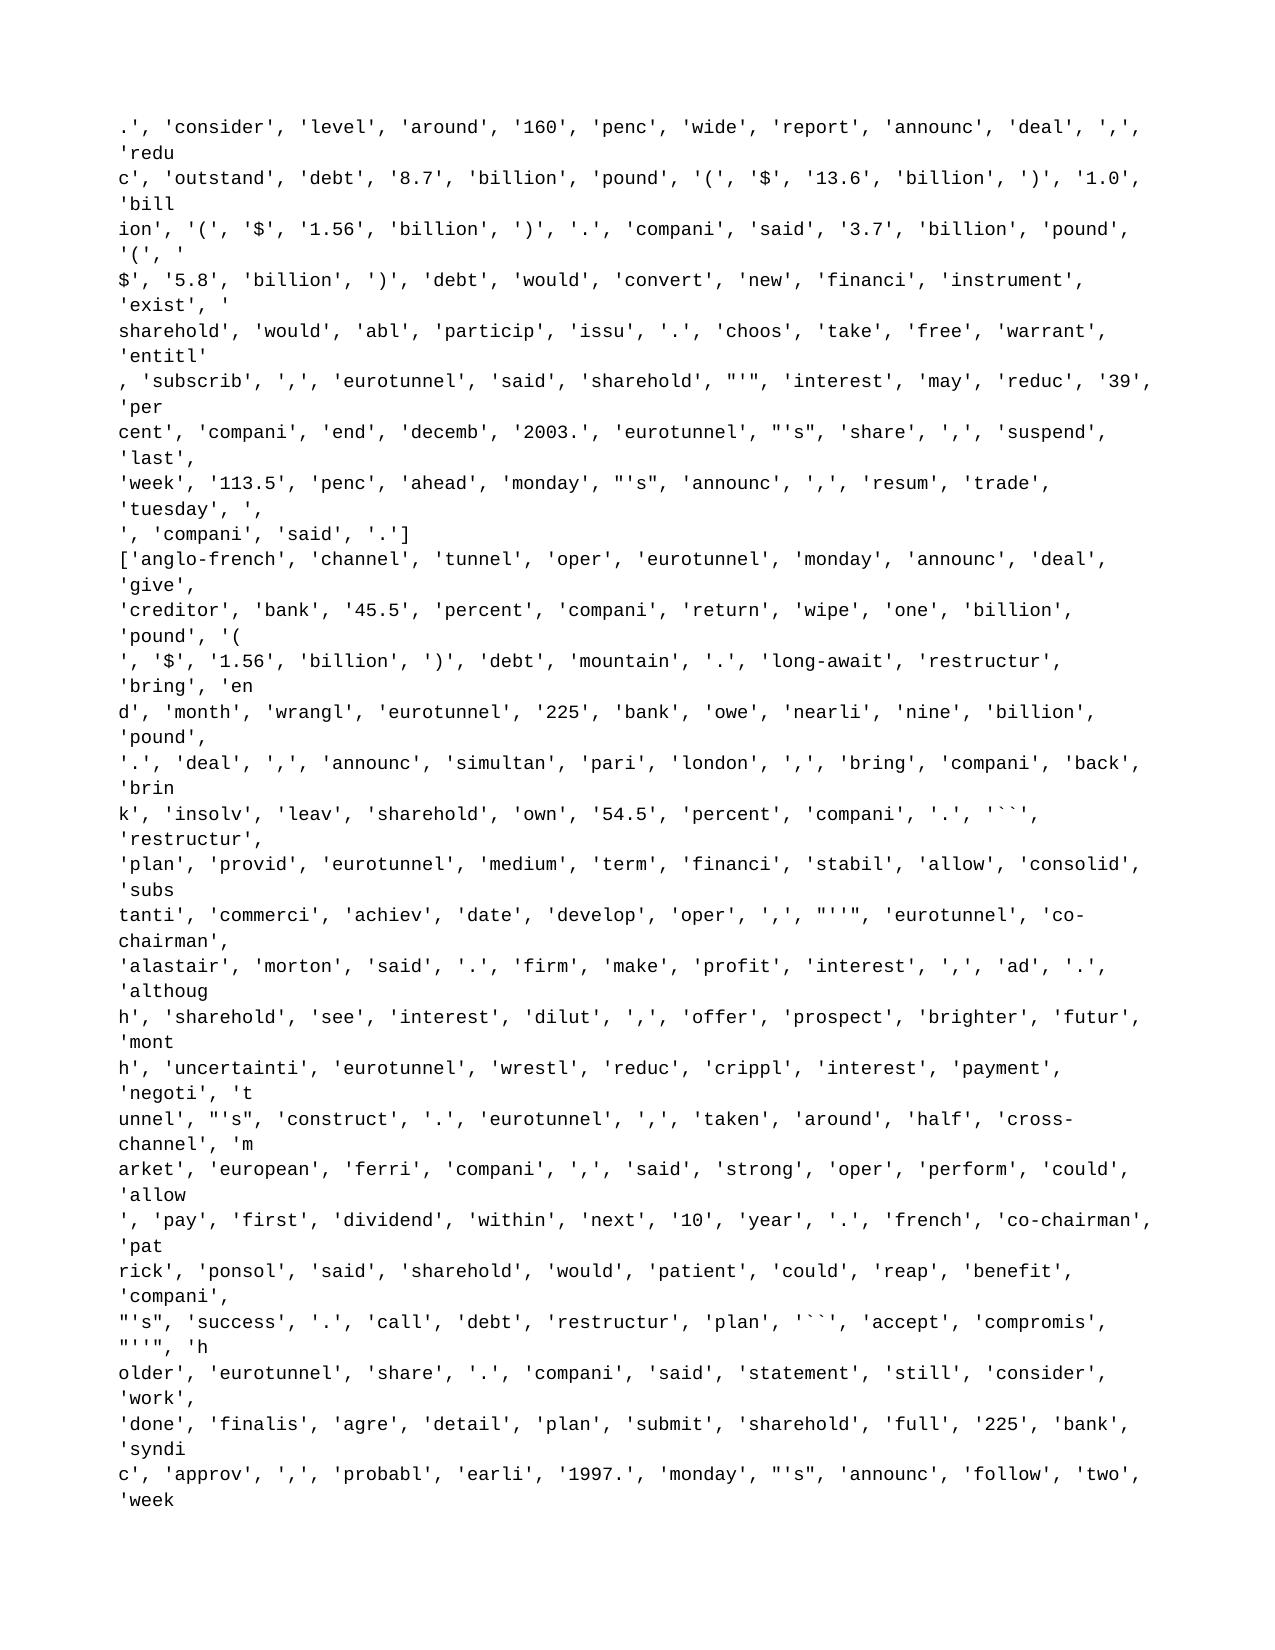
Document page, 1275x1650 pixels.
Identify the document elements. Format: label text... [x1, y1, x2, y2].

text .', 'consider', 'level', 'around', '160', 'penc', 'wide', 'report', 'announc', 'deal', ',', 'redu c', 'outstand', 'debt', '8.7', 'billion', 'pound', '(', '$', '13.6', 'billion', ')', '1.0', 'bill ion', '(', '$', '1.56', 'billion', ')', '.', 'compani', 'said', '3.7', 'billion', 'pound', '(', ' $', '5.8', 'billion', ')', 'debt', 'would', 'convert', 'new', 'financi', 'instrument', 'exist', ' sharehold', 'would', 'abl', 'particip', 'issu', '.', 'choos', 'take', 'free', 'warrant', 'entitl' , 'subscrib', ',', 'eurotunnel', 'said', 'sharehold', "'", 'interest', 'may', 'reduc', '39', 'per cent', 'compani', 'end', 'decemb', '2003.', 'eurotunnel', "'s", 'share', ',', 'suspend', 'last', 'week', '113.5', 'penc', 'ahead', 'monday', "'s", 'announc', ',', 'resum', 'trade', 'tuesday', ', ', 'compani', 'said', '.'] ['anglo-french', 'channel', 'tunnel', 'oper', 'eurotunnel', 'monday', 'announc', 'deal', 'give', 'creditor', 'bank', '45.5', 'percent', 'compani', 'return', 'wipe', 'one', 'billion', 'pound', '( ', '$', '1.56', 'billion', ')', 'debt', 'mountain', '.', 'long-await', 'restructur', 'bring', 'en d', 'month', 'wrangl', 'eurotunnel', '225', 'bank', 'owe', 'nearli', 'nine', 'billion', 'pound', '.', 'deal', ',', 'announc', 'simultan', 'pari', 'london', ',', 'bring', 'compani', 'back', 'brin k', 'insolv', 'leav', 'sharehold', 'own', '54.5', 'percent', 'compani', '.', '``', 'restructur', 'plan', 'provid', 'eurotunnel', 'medium', 'term', 'financi', 'stabil', 'allow', 'consolid', 'subs tanti', 'commerci', 'achiev', 'date', 'develop', 'oper', ',', "''", 'eurotunnel', 'co-chairman', 'alastair', 'morton', 'said', '.', 'firm', 'make', 'profit', 'interest', ',', 'ad', '.', 'althoug h', 'sharehold', 'see', 'interest', 'dilut', ',', 'offer', 'prospect', 'brighter', 'futur', 'mont h', 'uncertainti', 'eurotunnel', 'wrestl', 'reduc', 'crippl', 'interest', 'payment', 'negoti', 't unnel', "'s", 'construct', '.', 'eurotunnel', ',', 'taken', 'around', 'half', 'cross-channel', 'm arket', 'european', 'ferri', 'compani', ',', 'said', 'strong', 'oper', 'perform', 'could', 'allow ', 'pay', 'first', 'dividend', 'within', 'next', '10', 'year', '.', 'french', 'co-chairman', 'pat rick', 'ponsol', 'said', 'sharehold', 'would', 'patient', 'could', 'reap', 'benefit', 'compani', "'s", 'success', '.', 'call', 'debt', 'restructur', 'plan', '``', 'accept', 'compromis', "''", 'h older', 'eurotunnel', 'share', '.', 'compani', 'said', 'statement', 'still', 'consider', 'work', 'done', 'finalis', 'agre', 'detail', 'plan', 'submit', 'sharehold', 'full', '225', 'bank', 'syndi c', 'approv', ',', 'probabl', 'earli', '1997.', 'monday', "'s", 'announc', 'follow', 'two', 'week [118, 118, 1157, 1512]
